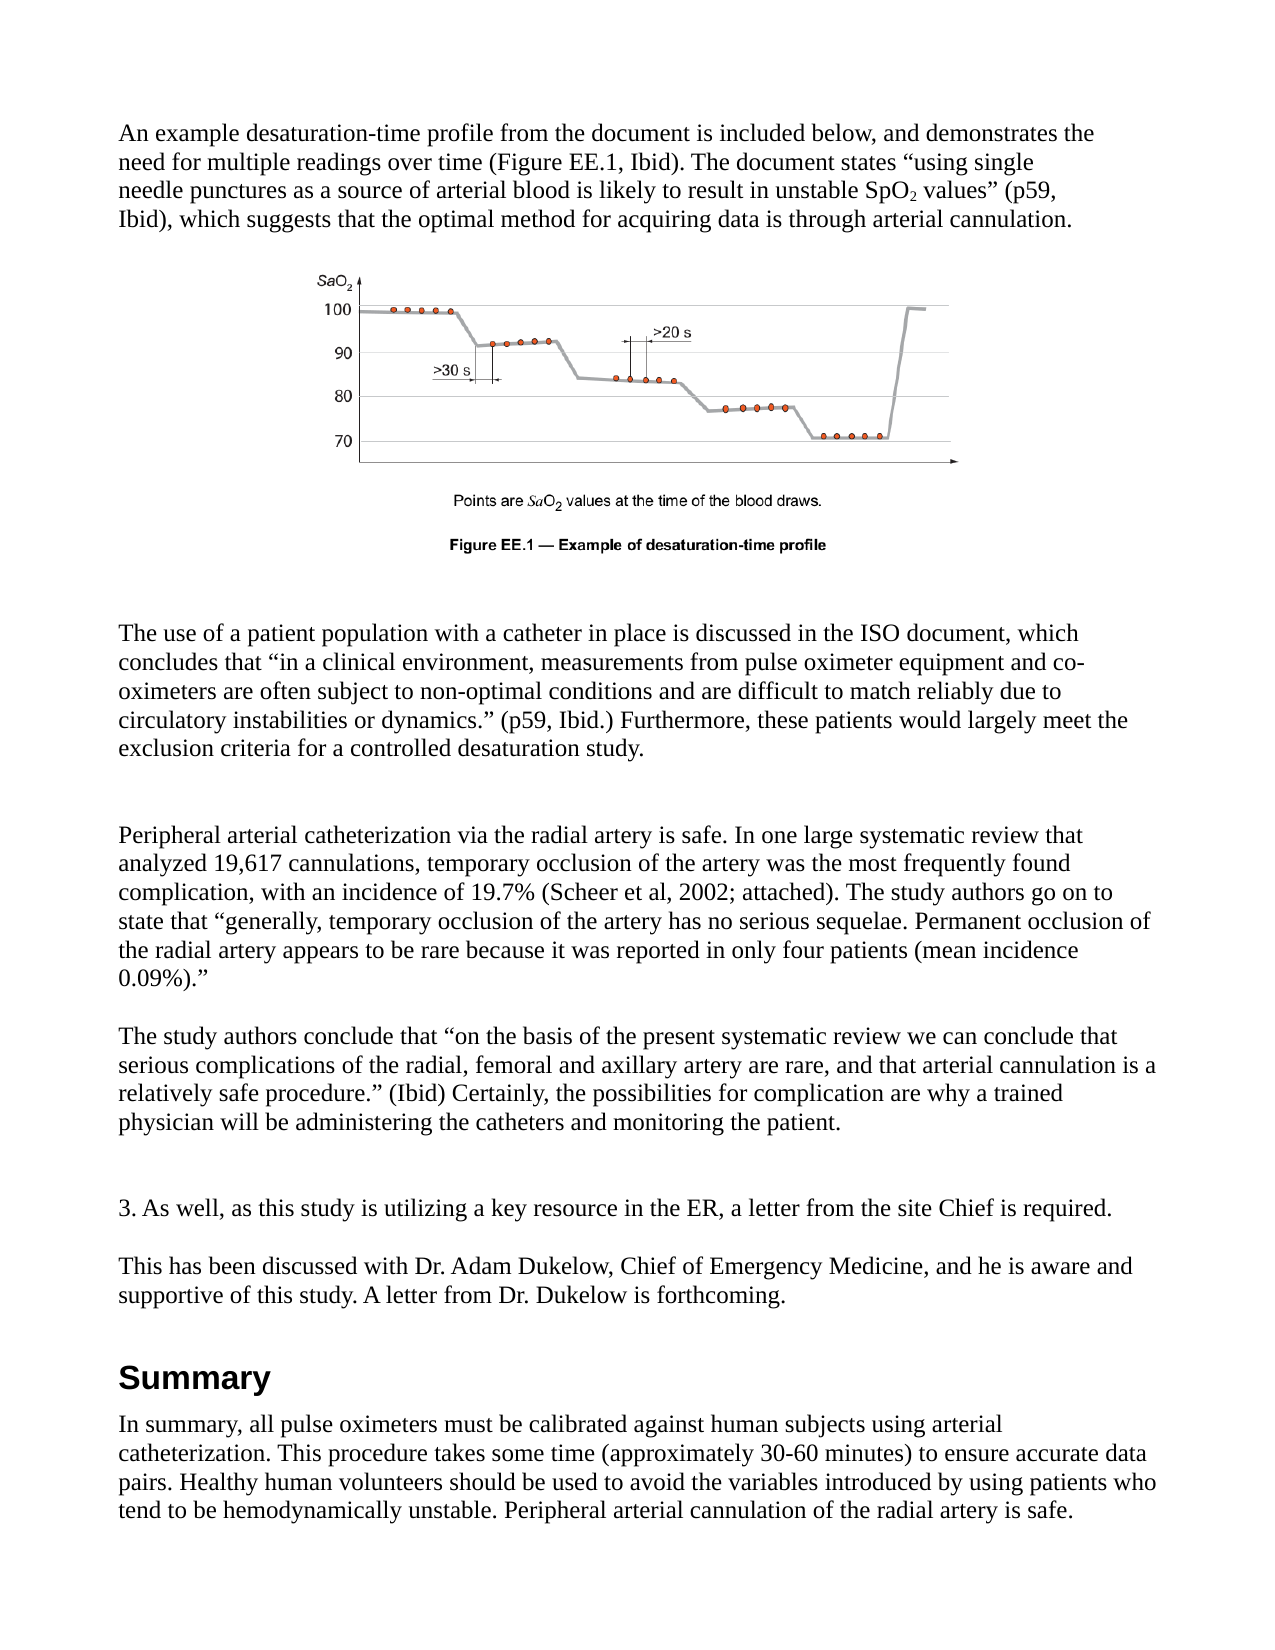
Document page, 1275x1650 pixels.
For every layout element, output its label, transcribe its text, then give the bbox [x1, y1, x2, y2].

text Peripheral arterial catheterization via the radial artery is safe. In one large systematic review that analyzed 19,617 cannulations, temporary occlusion of the artery was the most frequently found complication, with an incidence of 19.7% (Scheer et al, 2002; attached). The study authors go on to state that “generally, temporary occlusion of the artery has no serious sequelae. Permanent occlusion of the radial artery appears to be rare because it was reported in only four patients (mean incidence 0.09%).” [118, 820, 1157, 992]
text The study authors conclude that “on the basis of the present systematic review we can conclude that serious complications of the radial, femoral and axillary artery are rare, and that arterial cannulation is a relatively safe procedure.” (Ibid) Certainly, the possibilities for complication are why a trained physician will be administering the catheters and monitoring the patient. [118, 1021, 1157, 1136]
text 3. As well, as this study is utilizing a key resource in the ER, a letter from the site Chief is required. [118, 1193, 1157, 1222]
text The use of a patient population with a catheter in place is discussed in the ISO document, which concludes that “in a clinical environment, measurements from pulse oximeter equipment and co-oximeters are often subject to non-optimal conditions and are difficult to match reliably due to circulatory instabilities or dynamics.” (p59, Ibid.) Furthermore, these patients would largely meet the exclusion criteria for a controlled desaturation study. [118, 618, 1157, 762]
picture [308, 262, 967, 561]
text This has been discussed with Dr. Adam Dukelow, Chief of Emergency Medicine, and he is aware and supportive of this study. A letter from Dr. Dukelow is forthcoming. [118, 1251, 1157, 1308]
subtitle Summary [118, 1358, 1157, 1397]
text An example desaturation-time profile from the document is included below, and demonstrates the need for multiple readings over time (Figure EE.1, Ibid). The document states “using single needle punctures as a source of arterial blood is likely to result in unstable SpO2 values” (p59, Ibid), which suggests that the optimal method for acquiring data is through arterial cannulation. [118, 118, 1098, 233]
text In summary, all pulse oximeters must be calibrated against human subjects using arterial catheterization. This procedure takes some time (approximately 30-60 minutes) to ensure accurate data pairs. Healthy human volunteers should be used to avoid the variables introduced by using patients who tend to be hemodynamically unstable. Peripheral arterial cannulation of the radial artery is safe. [118, 1409, 1157, 1524]
